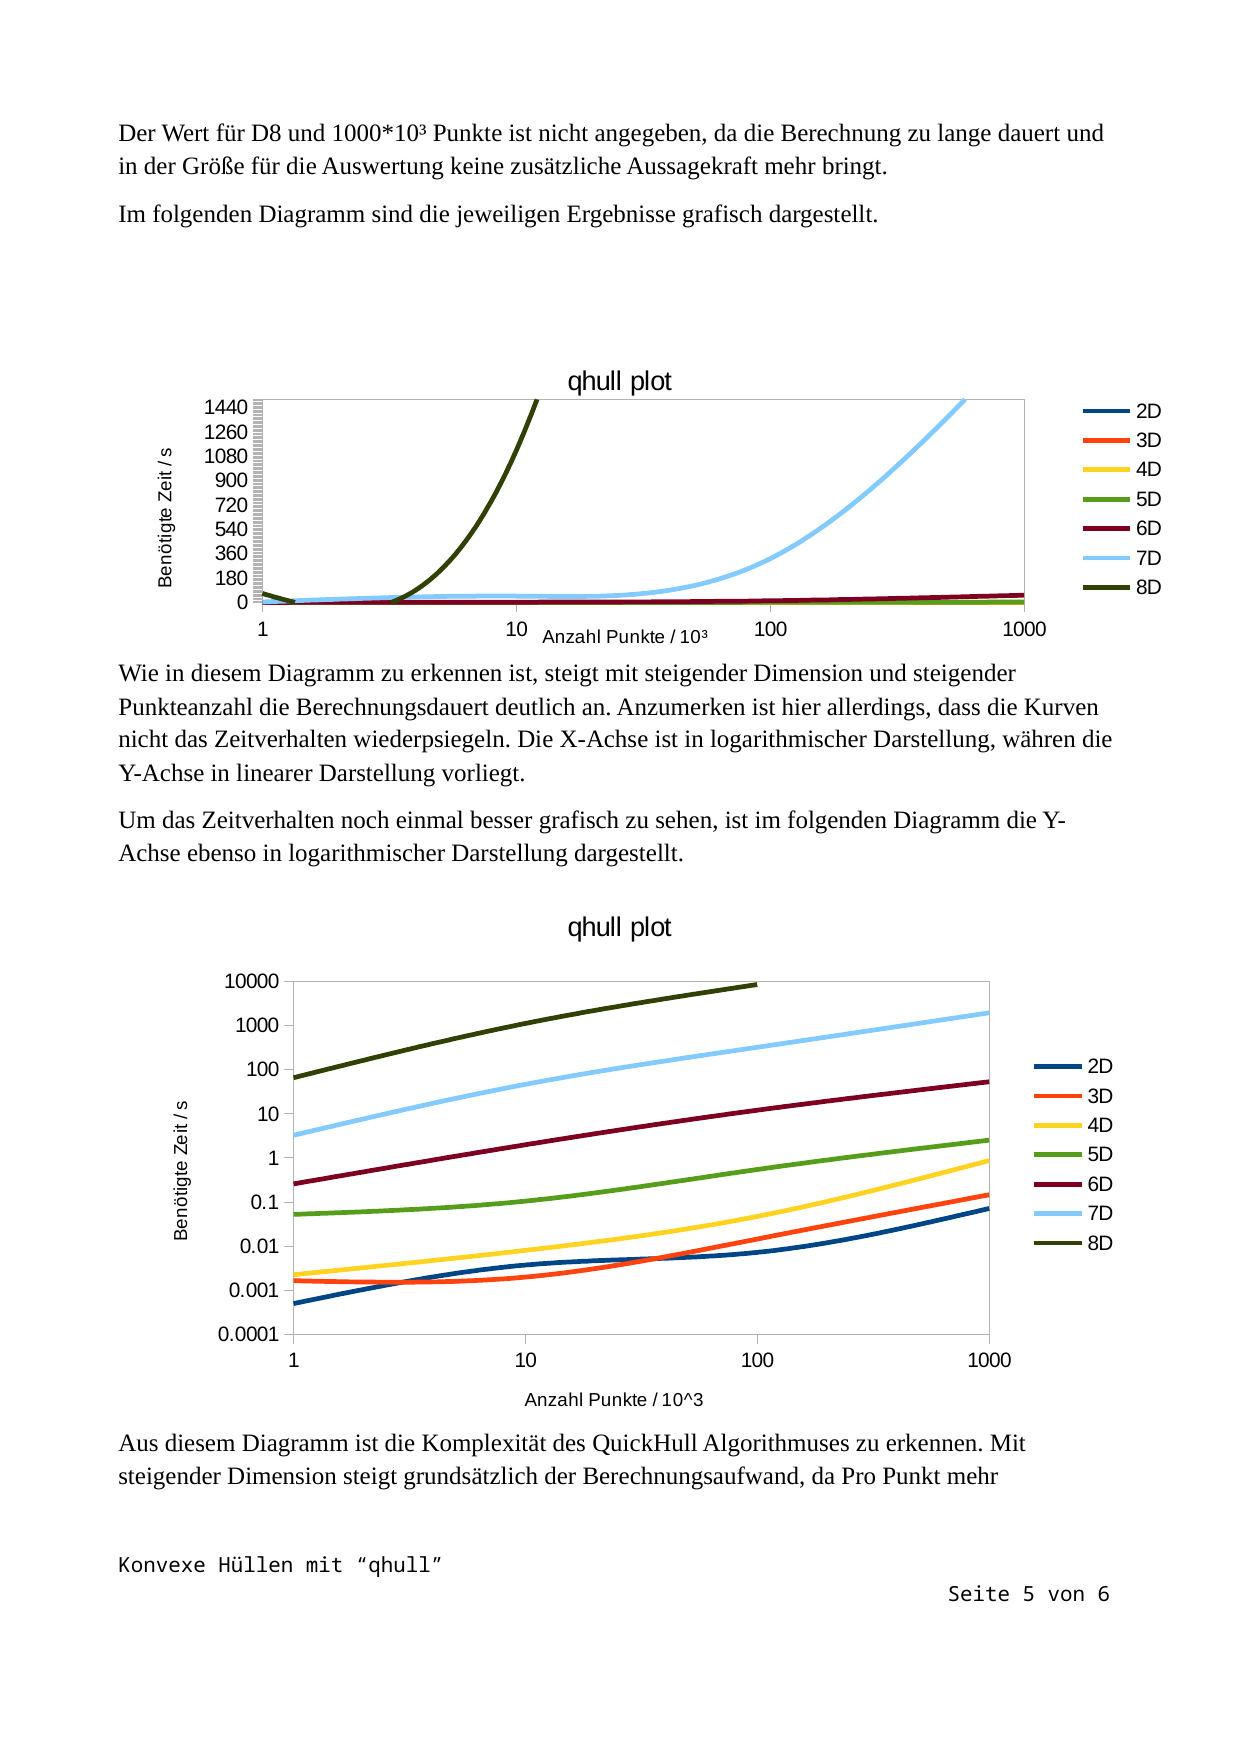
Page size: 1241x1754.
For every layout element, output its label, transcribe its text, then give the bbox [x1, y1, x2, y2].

text Im folgenden Diagramm sind die jeweiligen Ergebnisse grafisch dargestellt. [118, 199, 1122, 227]
text Um das Zeitverhalten noch einmal besser grafisch zu sehen, ist im folgenden Diagramm die Y-Achse ebenso in logarithmischer Darstellung dargestellt. [118, 805, 1122, 867]
text Wie in diesem Diagramm zu erkennen ist, steigt mit steigender Dimension und steigender Punkteanzahl die Berechnungsdauert deutlich an. Anzumerken ist hier allerdings, dass die Kurven nicht das Zeitverhalten wiederpsiegeln. Die X-Achse ist in logarithmischer Darstellung, währen die Y-Achse in linearer Darstellung vorliegt. [118, 655, 1122, 786]
text Der Wert für D8 und 1000*10³ Punkte ist nicht angegeben, da die Berechnung zu lange dauert und in der Größe für die Auswertung keine zusätzliche Aussagekraft mehr bringt. [118, 118, 1122, 180]
text Aus diesem Diagramm ist die Komplexität des QuickHull Algorithmuses zu erkennen. Mit steigender Dimension steigt grundsätzlich der Berechnungsaufwand, da Pro Punkt mehr [118, 1424, 1122, 1490]
